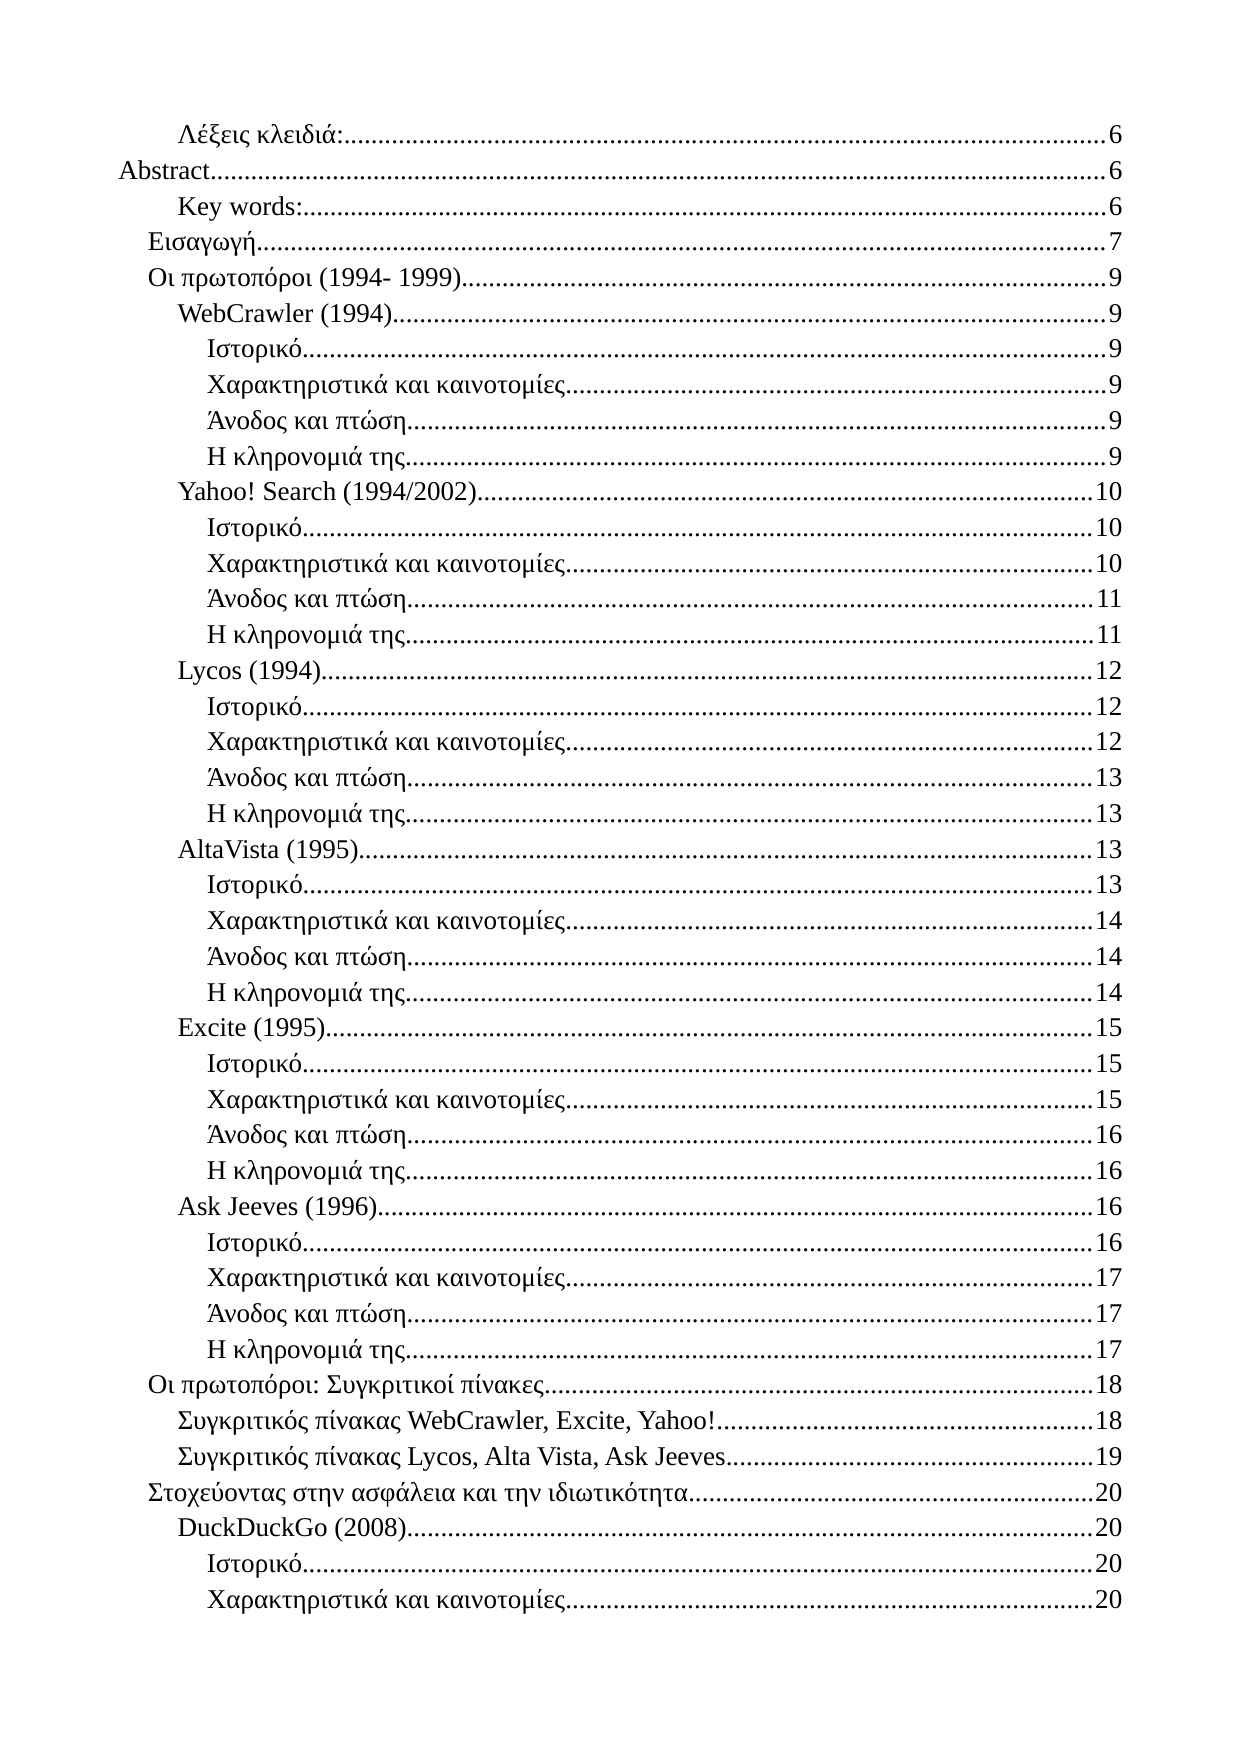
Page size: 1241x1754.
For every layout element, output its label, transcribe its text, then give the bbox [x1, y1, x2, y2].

text Lycos (1994) 12 [177, 654, 1122, 685]
text Η κληρονομιά της 13 [207, 797, 1122, 828]
text Χαρακτηριστικά και καινοτομίες 15 [207, 1083, 1122, 1114]
text Ask Jeeves (1996) 16 [177, 1190, 1122, 1221]
text Η κληρονομιά της 11 [207, 618, 1122, 649]
text Άνοδος και πτώση 9 [207, 404, 1122, 435]
text Εισαγωγή 7 [148, 225, 1122, 256]
text Ιστορικό 12 [207, 690, 1122, 721]
text Η κληρονομιά της 17 [207, 1333, 1122, 1364]
text Συγκριτικός πίνακας Lycos, Alta Vista, Ask Jeeves 19 [177, 1440, 1122, 1471]
text Yahoo! Search (1994/2002) 10 [177, 475, 1122, 507]
text Η κληρονομιά της 14 [207, 976, 1122, 1007]
text Άνοδος και πτώση 13 [207, 761, 1122, 792]
text Ιστορικό 16 [207, 1226, 1122, 1257]
text Άνοδος και πτώση 16 [207, 1118, 1122, 1150]
text Οι πρωτοπόροι: Συγκριτικοί πίνακες 18 [148, 1369, 1122, 1400]
text Άνοδος και πτώση 11 [207, 583, 1122, 614]
text Η κληρονομιά της 9 [207, 440, 1122, 471]
text Ιστορικό 9 [207, 332, 1122, 364]
text AltaVista (1995) 13 [177, 833, 1122, 864]
text Χαρακτηριστικά και καινοτομίες 14 [207, 904, 1122, 935]
text Χαρακτηριστικά και καινοτομίες 17 [207, 1261, 1122, 1293]
text Ιστορικό 15 [207, 1047, 1122, 1078]
text Key words: 6 [177, 189, 1122, 221]
text Συγκριτικός πίνακας WebCrawler, Excite, Yahoo! 18 [177, 1404, 1122, 1436]
text Χαρακτηριστικά και καινοτομίες 20 [207, 1583, 1122, 1614]
text Η κληρονομιά της 16 [207, 1154, 1122, 1185]
text Excite (1995) 15 [177, 1011, 1122, 1042]
text Άνοδος και πτώση 14 [207, 940, 1122, 971]
text Ιστορικό 20 [207, 1547, 1122, 1578]
text Χαρακτηριστικά και καινοτομίες 10 [207, 547, 1122, 578]
text Ιστορικό 13 [207, 868, 1122, 899]
text Άνοδος και πτώση 17 [207, 1297, 1122, 1328]
text DuckDuckGo (2008) 20 [177, 1512, 1122, 1543]
text Ιστορικό 10 [207, 511, 1122, 542]
text WebCrawler (1994) 9 [177, 297, 1122, 328]
text Οι πρωτοπόροι (1994- 1999) 9 [148, 261, 1122, 292]
text Λέξεις κλειδιά: 6 [177, 118, 1122, 149]
text Στοχεύοντας στην ασφάλεια και την ιδιωτικότητα 20 [148, 1476, 1122, 1507]
text Χαρακτηριστικά και καινοτομίες 12 [207, 726, 1122, 757]
text Abstract 6 [118, 154, 1122, 185]
text Χαρακτηριστικά και καινοτομίες 9 [207, 368, 1122, 399]
